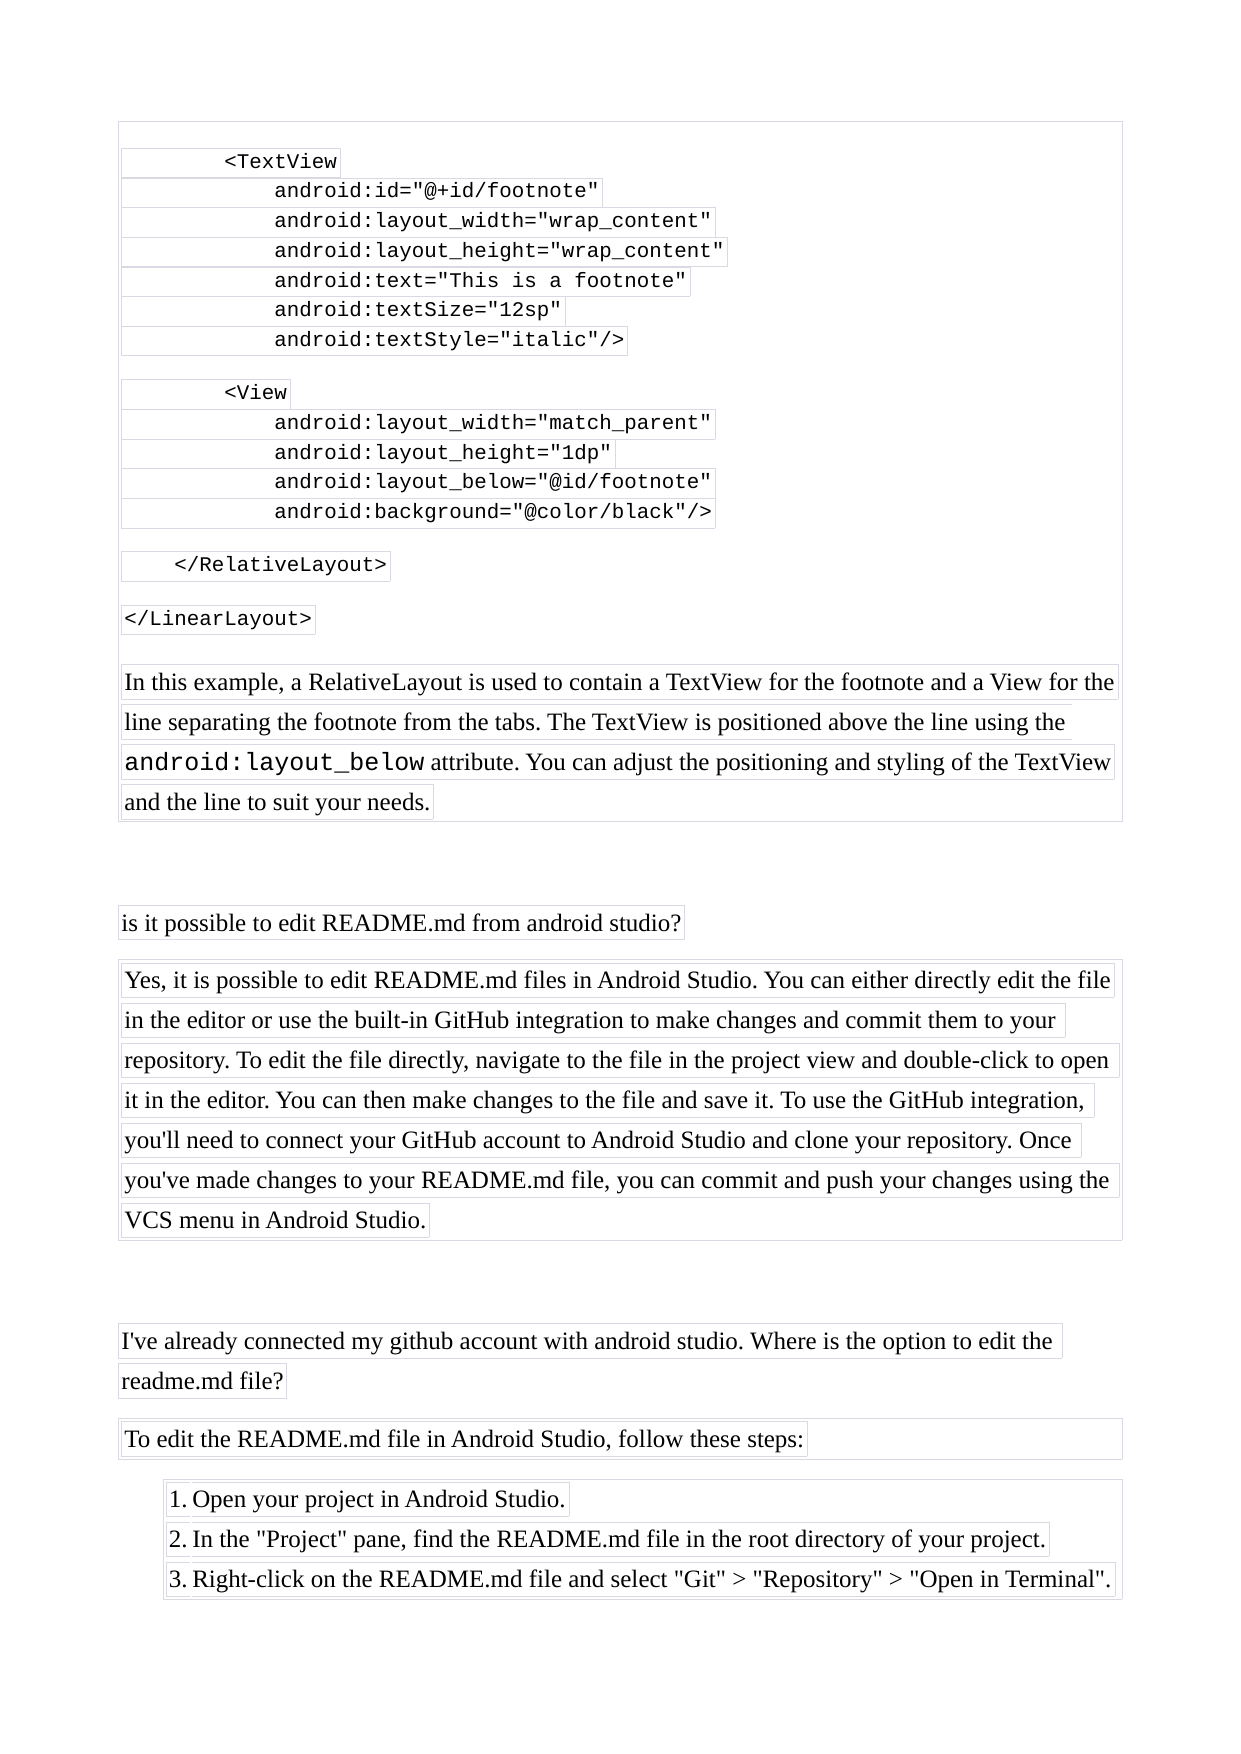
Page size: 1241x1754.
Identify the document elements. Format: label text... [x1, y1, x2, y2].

text android:layout_height="1dp" [122, 436, 1122, 465]
text android:layout_width="match_parent" [122, 410, 715, 436]
text [685, 905, 1122, 939]
text android:layout_height="wrap_content" [716, 234, 1122, 263]
text android:layout_below="@id/footnote" [122, 469, 715, 495]
list In the "Project" pane, find the README.md file in the root directory of your project. [164, 1518, 1122, 1556]
list Open your project in Android Studio. [164, 1480, 1122, 1516]
text android:layout_width="wrap_content" [122, 208, 715, 234]
text is it possible to edit README.md from android studio? [119, 906, 684, 939]
text I've already connected my github account with android studio. Where is the option to edit the readme.md file? [118, 1323, 1122, 1398]
text android:layout_below="@id/footnote" [616, 465, 1122, 495]
text android:id="@+id/footnote" [341, 174, 1122, 204]
text Yes, it is possible to edit README.md files in Android Studio. You can either directly edit the file in the editor or use the built-in GitHub integration to make changes and commit them to your repository. To edit the file directly, navigate to the file in the project view and double-click to open it in the editor. You can then make changes to the file and save it. To use the GitHub integration, you'll need to connect your GitHub account to Android Studio and clone your repository. Once you've made changes to your README.md file, you can commit and push your changes using the VCS menu in Android Studio. [119, 960, 1122, 1240]
text android:layout_width="wrap_content" [603, 204, 1122, 234]
text android:id="@+id/footnote" [122, 179, 602, 204]
text </LinearLayout> [119, 602, 1122, 634]
text In this example, a RelativeLayout is used to contain a TextView for the footnote and a View for the line separating the footnote from the tabs. The TextView is positioned above the line using the android:layout_below attribute. You can adjust the positioning and styling of the TextView and the line to suit your needs. [119, 661, 1122, 821]
text android:textSize="12sp" [122, 293, 1122, 323]
text <View [119, 376, 1122, 406]
list Right-click on the README.md file and select "Git" > "Repository" > "Open in Terminal". [164, 1558, 1122, 1599]
text android:textStyle="italic"/> [122, 327, 627, 355]
text android:text="This is a footnote" [122, 268, 690, 293]
text To edit the README.md file in Android Studio, follow these steps: [119, 1419, 1122, 1459]
text <TextView [119, 145, 1122, 174]
text [691, 263, 1122, 293]
text android:textStyle="italic"/> [566, 323, 1122, 356]
text android:layout_width="match_parent" [291, 406, 1122, 436]
text [716, 495, 1122, 528]
text android:layout_height="wrap_content" [122, 238, 727, 263]
text android:background="@color/black"/> [122, 499, 715, 528]
text </RelativeLayout> [119, 548, 1122, 581]
